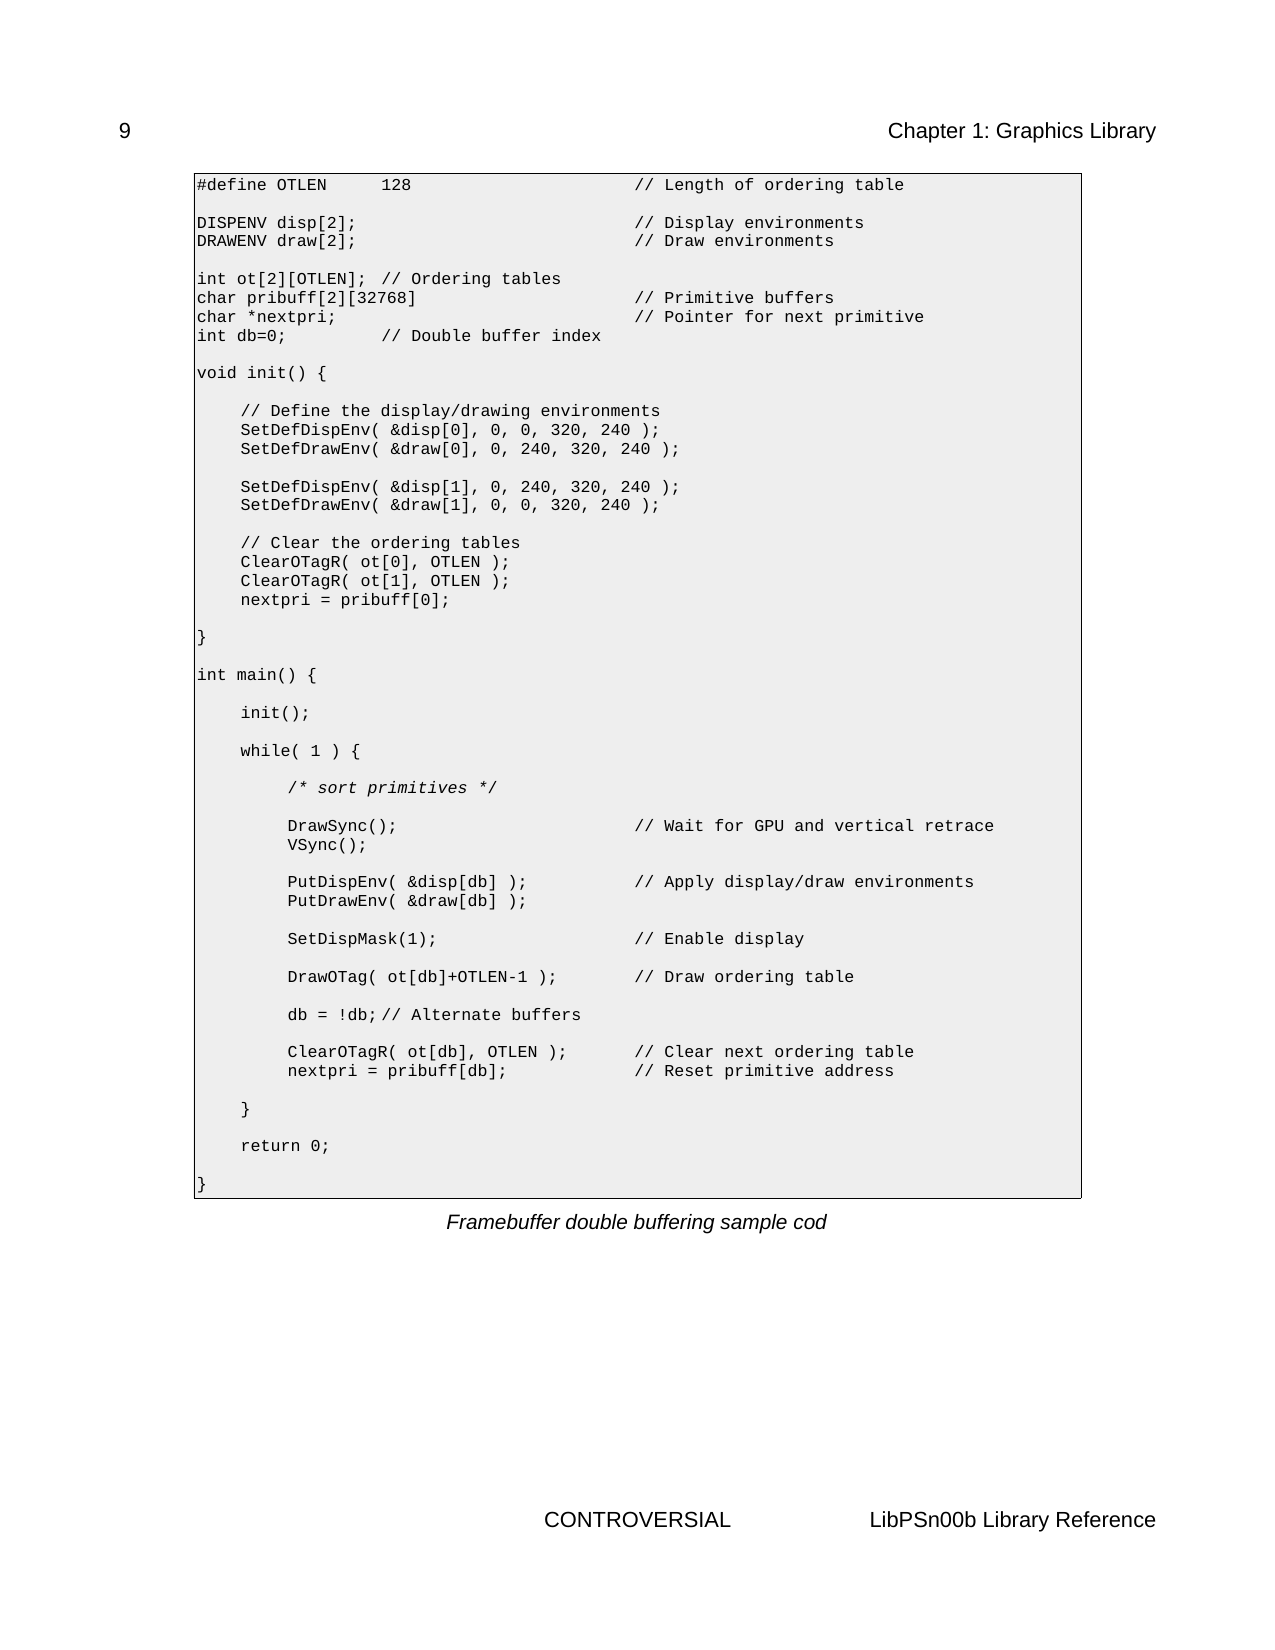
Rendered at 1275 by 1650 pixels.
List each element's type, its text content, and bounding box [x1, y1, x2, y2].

text } [195, 1097, 1081, 1116]
text PutDrawEnv( &draw[db] ); [195, 890, 1081, 909]
text DRAWENV draw[2]; // Draw environments [195, 230, 1081, 249]
text /* sort primitives */ [195, 777, 1081, 796]
text while( 1 ) { [195, 739, 1081, 758]
text DISPENV disp[2]; // Display environments [195, 211, 1081, 230]
text ClearOTagR( ot[0], OTLEN ); [195, 550, 1081, 569]
text return 0; [195, 1135, 1081, 1154]
text SetDefDrawEnv( &draw[1], 0, 0, 320, 240 ); [195, 494, 1081, 513]
text DrawOTag( ot[db]+OTLEN-1 ); // Draw ordering table [195, 965, 1081, 984]
text char *nextpri; // Pointer for next primitive [195, 305, 1081, 324]
text ClearOTagR( ot[db], OTLEN ); // Clear next ordering table [195, 1041, 1081, 1059]
text ClearOTagR( ot[1], OTLEN ); [195, 569, 1081, 588]
text db = !db; // Alternate buffers [195, 1003, 1081, 1022]
text #define OTLEN 128 // Length of ordering table [195, 174, 1081, 192]
text } [195, 626, 1081, 645]
text // Clear the ordering tables [195, 532, 1081, 550]
text SetDispMask(1); // Enable display [195, 927, 1081, 946]
text void init() { [195, 362, 1081, 381]
text VSync(); [195, 833, 1081, 852]
text Framebuffer double buffering sample cod [118, 1210, 1156, 1234]
text PutDispEnv( &disp[db] ); // Apply display/draw environments [195, 871, 1081, 890]
text SetDefDrawEnv( &draw[0], 0, 240, 320, 240 ); [195, 437, 1081, 456]
text DrawSync(); // Wait for GPU and vertical retrace [195, 814, 1081, 833]
text int db=0; // Double buffer index [195, 324, 1081, 343]
text init(); [195, 701, 1081, 720]
text nextpri = pribuff[db]; // Reset primitive address [195, 1059, 1081, 1078]
text int ot[2][OTLEN]; // Ordering tables [195, 268, 1081, 286]
text } [195, 1173, 1081, 1198]
text SetDefDispEnv( &disp[0], 0, 0, 320, 240 ); [195, 418, 1081, 437]
text char pribuff[2][32768] // Primitive buffers [195, 286, 1081, 305]
text int main() { [195, 663, 1081, 682]
text nextpri = pribuff[0]; [195, 588, 1081, 607]
text SetDefDispEnv( &disp[1], 0, 240, 320, 240 ); [195, 475, 1081, 494]
text // Define the display/drawing environments [195, 399, 1081, 418]
